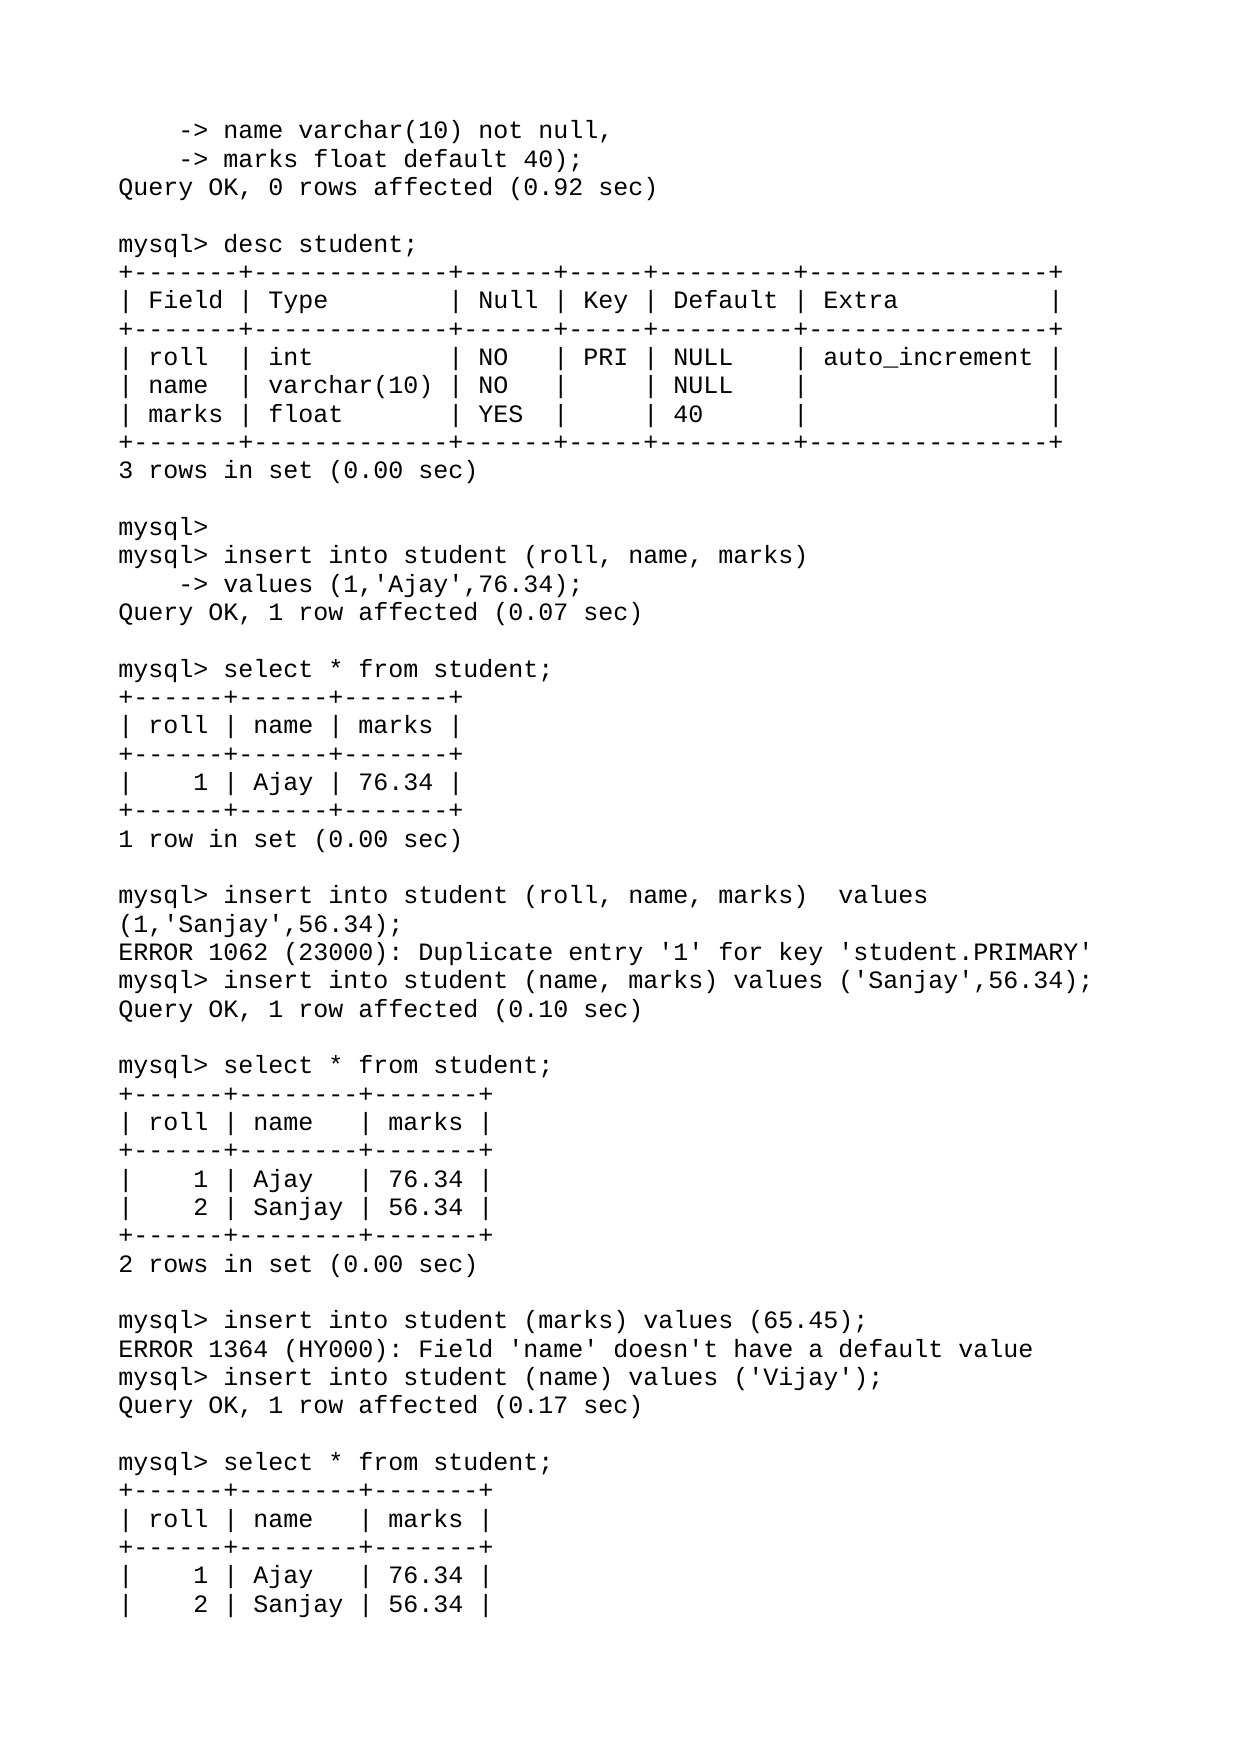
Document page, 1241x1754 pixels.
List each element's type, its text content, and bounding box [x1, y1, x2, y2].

text Query OK, 0 rows affected (0.92 sec) [118, 175, 1122, 203]
text mysql> select * from student; [118, 1053, 1122, 1081]
text | 2 | Sanjay | 56.34 | [118, 1195, 1122, 1223]
text ERROR 1364 (HY000): Field 'name' doesn't have a default value [118, 1336, 1122, 1365]
text | roll | int | NO | PRI | NULL | auto_increment | [118, 345, 1122, 373]
text 2 rows in set (0.00 sec) [118, 1251, 1122, 1280]
text 1 row in set (0.00 sec) [118, 826, 1122, 855]
text +------+--------+-------+ [118, 1081, 1122, 1110]
text | marks | float | YES | | 40 | | [118, 401, 1122, 430]
text Query OK, 1 row affected (0.17 sec) [118, 1393, 1122, 1421]
text mysql> insert into student (roll, name, marks) values (1,'Sanjay',56.34); [118, 883, 1122, 940]
text mysql> select * from student; [118, 656, 1122, 685]
text mysql> desc student; [118, 231, 1122, 260]
text +-------+-------------+------+-----+---------+----------------+ [118, 316, 1122, 345]
text +------+--------+-------+ [118, 1478, 1122, 1506]
text Query OK, 1 row affected (0.10 sec) [118, 996, 1122, 1025]
text +------+------+-------+ [118, 741, 1122, 770]
text mysql> [118, 515, 1122, 543]
text -> name varchar(10) not null, [118, 118, 1122, 146]
text Query OK, 1 row affected (0.07 sec) [118, 600, 1122, 628]
text +-------+-------------+------+-----+---------+----------------+ [118, 430, 1122, 458]
text | name | varchar(10) | NO | | NULL | | [118, 373, 1122, 401]
text +-------+-------------+------+-----+---------+----------------+ [118, 260, 1122, 288]
text +------+--------+-------+ [118, 1138, 1122, 1166]
text mysql> insert into student (name) values ('Vijay'); [118, 1365, 1122, 1393]
text | roll | name | marks | [118, 1110, 1122, 1138]
text +------+--------+-------+ [118, 1223, 1122, 1251]
text | roll | name | marks | [118, 1506, 1122, 1535]
text mysql> insert into student (roll, name, marks) [118, 543, 1122, 571]
text 3 rows in set (0.00 sec) [118, 458, 1122, 486]
text | 1 | Ajay | 76.34 | [118, 1166, 1122, 1195]
text | 1 | Ajay | 76.34 | [118, 1563, 1122, 1591]
text +------+--------+-------+ [118, 1535, 1122, 1563]
text | 2 | Sanjay | 56.34 | [118, 1591, 1122, 1620]
text mysql> insert into student (name, marks) values ('Sanjay',56.34); [118, 968, 1122, 996]
text mysql> insert into student (marks) values (65.45); [118, 1308, 1122, 1336]
text | roll | name | marks | [118, 713, 1122, 741]
text +------+------+-------+ [118, 685, 1122, 713]
text | Field | Type | Null | Key | Default | Extra | [118, 288, 1122, 316]
text | 1 | Ajay | 76.34 | [118, 770, 1122, 798]
text ERROR 1062 (23000): Duplicate entry '1' for key 'student.PRIMARY' [118, 940, 1122, 968]
text -> values (1,'Ajay',76.34); [118, 571, 1122, 600]
text mysql> select * from student; [118, 1450, 1122, 1478]
text -> marks float default 40); [118, 146, 1122, 175]
text +------+------+-------+ [118, 798, 1122, 826]
